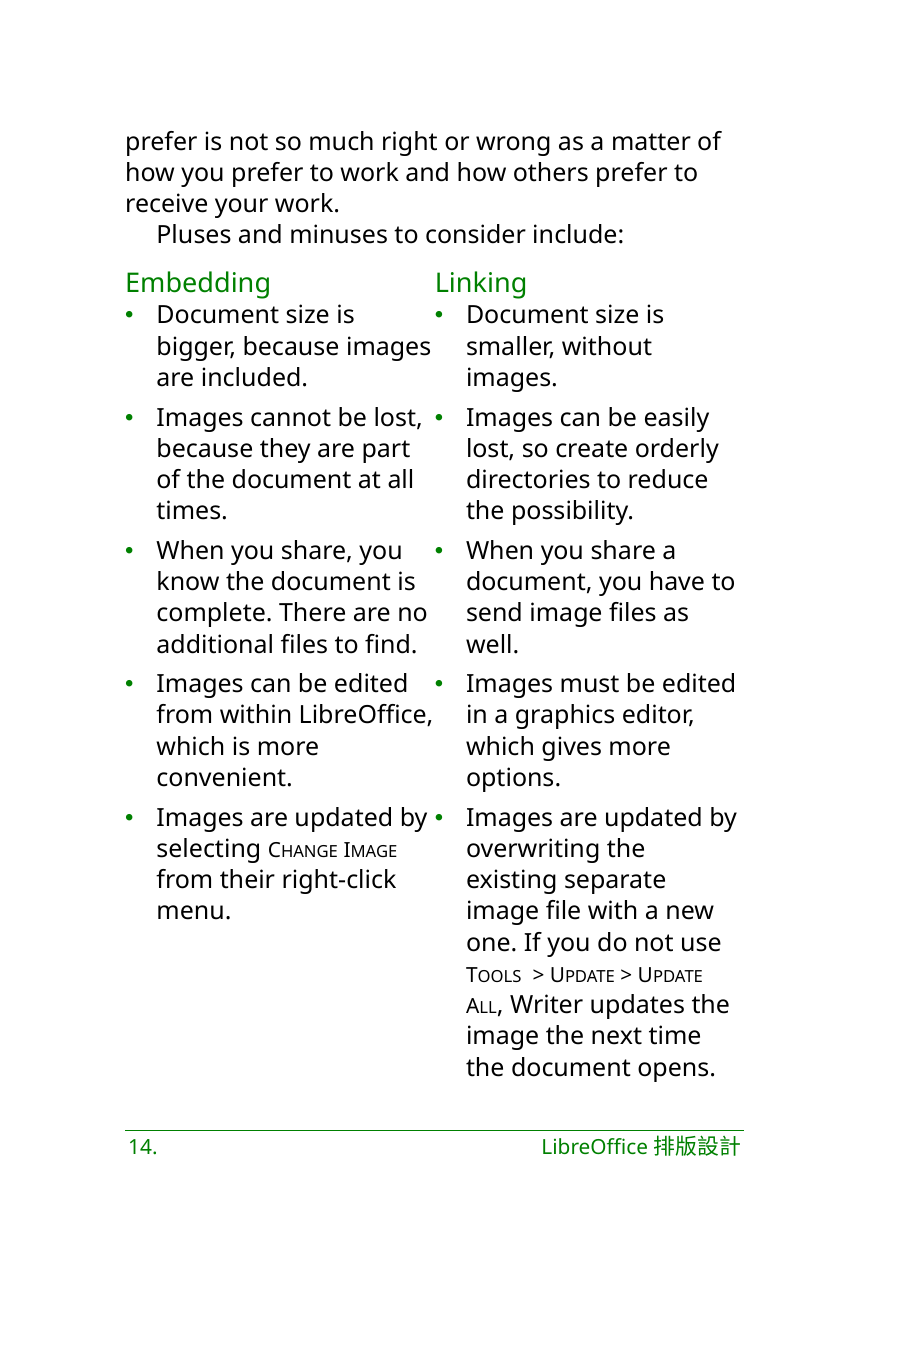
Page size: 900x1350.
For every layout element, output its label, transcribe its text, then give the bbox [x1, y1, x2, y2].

table_cell Images are updated by selecting Change Image from their right-click menu. [125, 801, 434, 1091]
table_cell When you share, you know the document is complete. There are no additional files to find. [125, 534, 434, 668]
text Pluses and minuses to consider include: [125, 219, 744, 250]
table_cell Images can be edited from within LibreOffice, which is more convenient. [125, 668, 434, 801]
table_cell Images must be edited in a graphics editor, which gives more options. [435, 668, 743, 801]
table_header Embedding [125, 266, 434, 299]
table_cell When you share a document, you have to send image files as well. [435, 534, 743, 668]
table_cell Images can be easily lost, so create orderly directories to reduce the possibility. [435, 401, 743, 534]
table_cell Document size is smaller, without images. [435, 299, 743, 401]
table_header Linking [435, 266, 743, 299]
table_cell Images cannot be lost, because they are part of the document at all times. [125, 401, 434, 534]
text prefer is not so much right or wrong as a matter of how you prefer to work and how others prefer to receive your work. [125, 125, 744, 219]
table_cell Images are updated by overwriting the existing separate image file with a new one. If you do not use Tools > Update > Update All, Writer updates the image the next time the document opens. [435, 801, 743, 1091]
table_cell Document size is bigger, because images are included. [125, 299, 434, 401]
